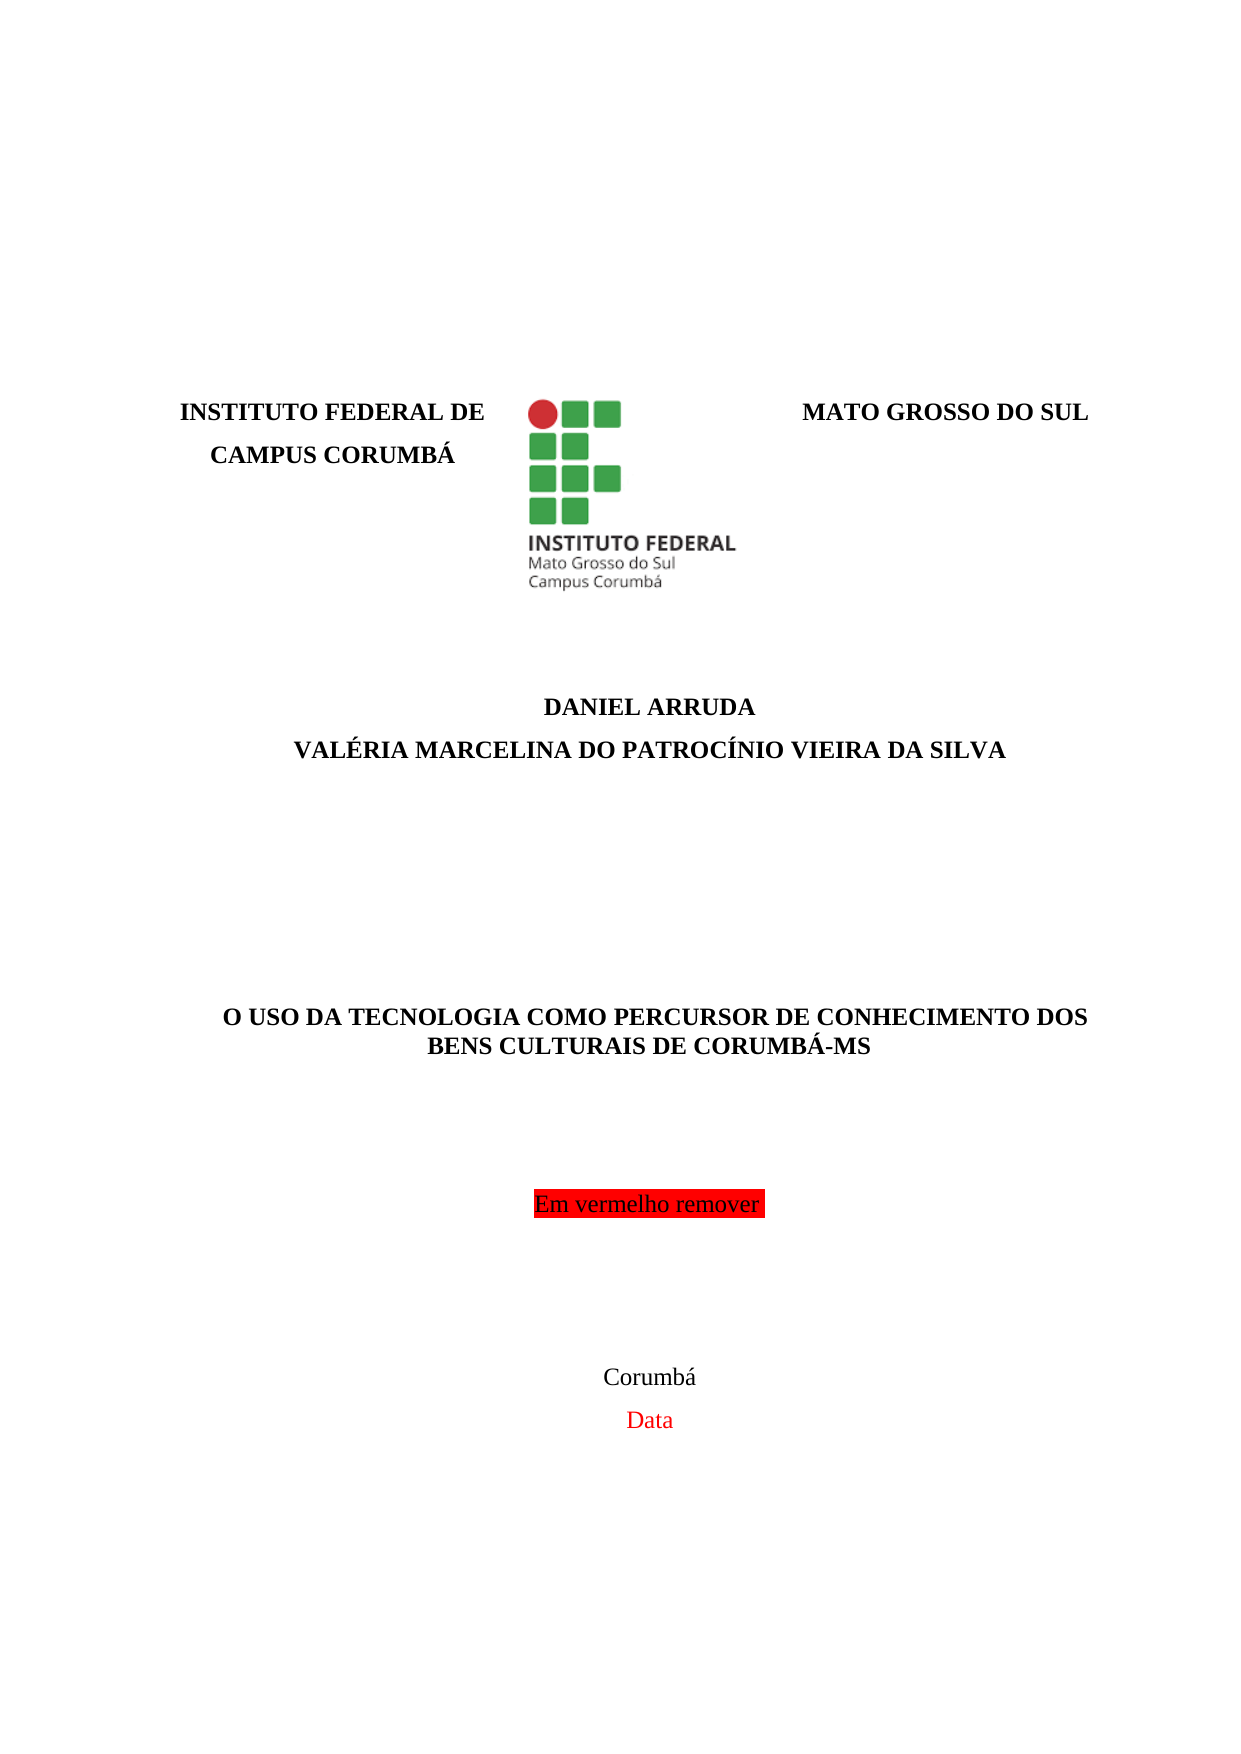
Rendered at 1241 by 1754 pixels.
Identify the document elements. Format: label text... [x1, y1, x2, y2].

subtitle O USO DA TECNOLOGIA COMO PERCURSOR DE CONHECIMENTO DOS BENS CULTURAIS DE CORUMBÁ-MS [188, 1002, 1110, 1060]
text MATO GROSSO DO SUL [769, 397, 1122, 426]
text Instituto Federal DE [177, 397, 487, 426]
text Corumbá [177, 1362, 1122, 1391]
text [769, 441, 1122, 469]
text VALÉRIA MARCELINA DO PATROCÍNIO VIEIRA DA SILVA [177, 735, 1122, 764]
picture [487, 354, 769, 636]
text CAMPUS CORUMBÁ [177, 441, 487, 469]
text DANIEL ARRUDA [177, 692, 1122, 721]
text Data [177, 1405, 1122, 1434]
text Em vermelho remover [177, 1189, 1122, 1218]
